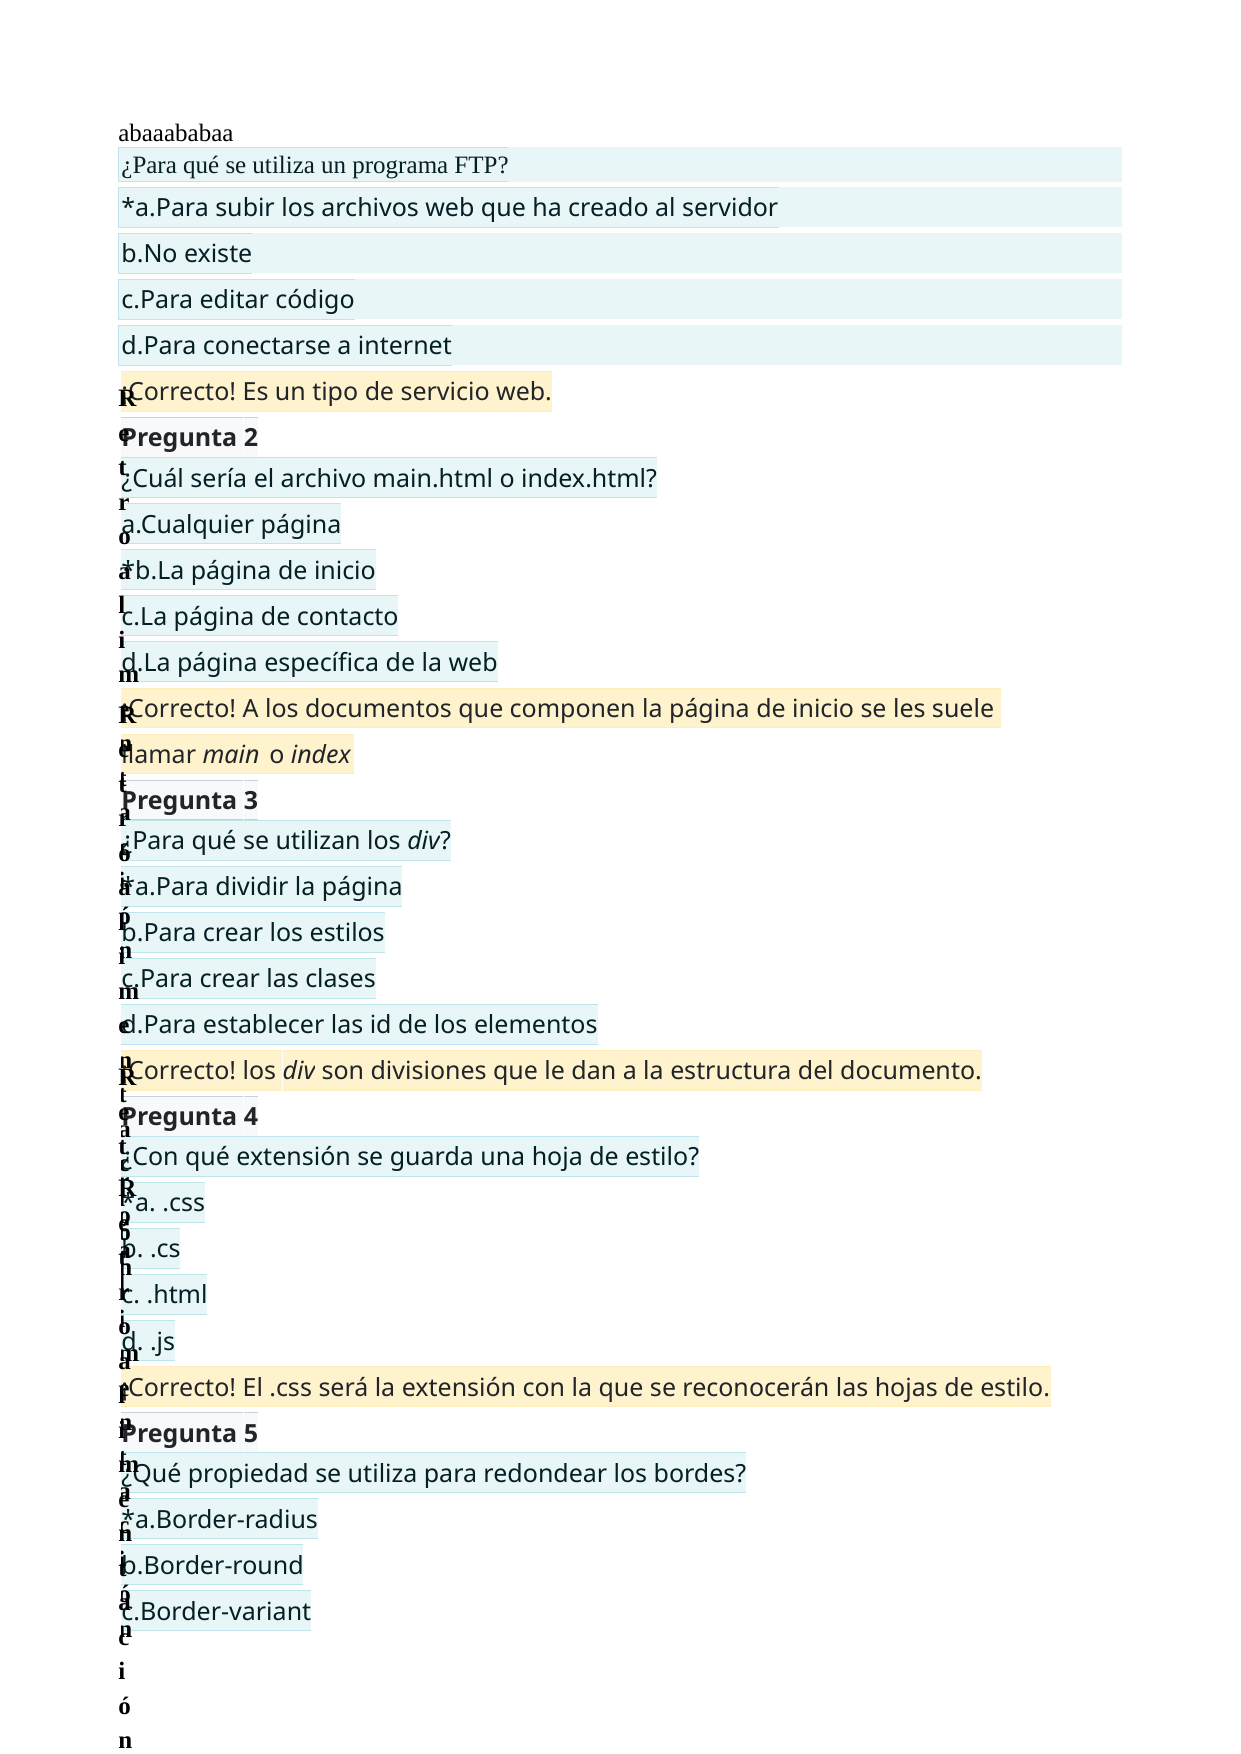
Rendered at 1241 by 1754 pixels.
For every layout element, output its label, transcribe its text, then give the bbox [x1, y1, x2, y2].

text ¿Qué propiedad se utiliza para redondear los bordes? [121, 1452, 1122, 1492]
text abaaababaa [118, 118, 1122, 147]
subtitle Pregunta 3 [123, 779, 1122, 819]
text ¡Correcto! Es un tipo de servicio web. [118, 371, 1122, 411]
text c.Para crear las clases [121, 958, 1122, 998]
text d.La página específica de la web [121, 641, 1122, 681]
text c.Para editar código [119, 279, 1122, 319]
text b. .cs [123, 1228, 1122, 1268]
text d.Para conectarse a internet [119, 325, 1122, 365]
text ¡Correcto! A los documentos que componen la página de inicio se les suele llamar main o index [118, 687, 1122, 773]
text *a.Para subir los archivos web que ha creado al servidor [119, 187, 1122, 227]
subtitle Pregunta 5 [121, 1412, 1122, 1452]
text b.No existe [119, 233, 1122, 273]
text b.Para crear los estilos [121, 912, 1122, 952]
text *a.Para dividir la página [121, 866, 1122, 906]
text *b.La página de inicio [121, 549, 1122, 589]
text d.Para establecer las id de los elementos [121, 1004, 1122, 1044]
text ¿Cuál sería el archivo main.html o index.html? a.Cualquier página [121, 457, 1122, 543]
text ¿Para qué se utilizan los div? [121, 819, 1122, 860]
subtitle Pregunta 4 [121, 1096, 1122, 1136]
text *a. .css [121, 1182, 1122, 1222]
text c.La página de contacto [121, 595, 1122, 635]
text d. .js [121, 1320, 1122, 1360]
text c. .html [121, 1274, 1122, 1314]
text c.Border-variant [121, 1590, 1122, 1631]
subtitle Pregunta 2 [121, 417, 1122, 457]
text ¿Con qué extensión se guarda una hoja de estilo? [121, 1136, 1122, 1176]
text b.Border-round [121, 1544, 1122, 1584]
text ¿Para qué se utiliza un programa FTP? [119, 147, 1122, 182]
text ¡Correcto! los div son divisiones que le dan a la estructura del documento. [118, 1050, 1122, 1090]
text ¡Correcto! El .css será la extensión con la que se reconocerán las hojas de estilo. [121, 1366, 1122, 1406]
text *a.Border-radius [121, 1498, 1122, 1538]
